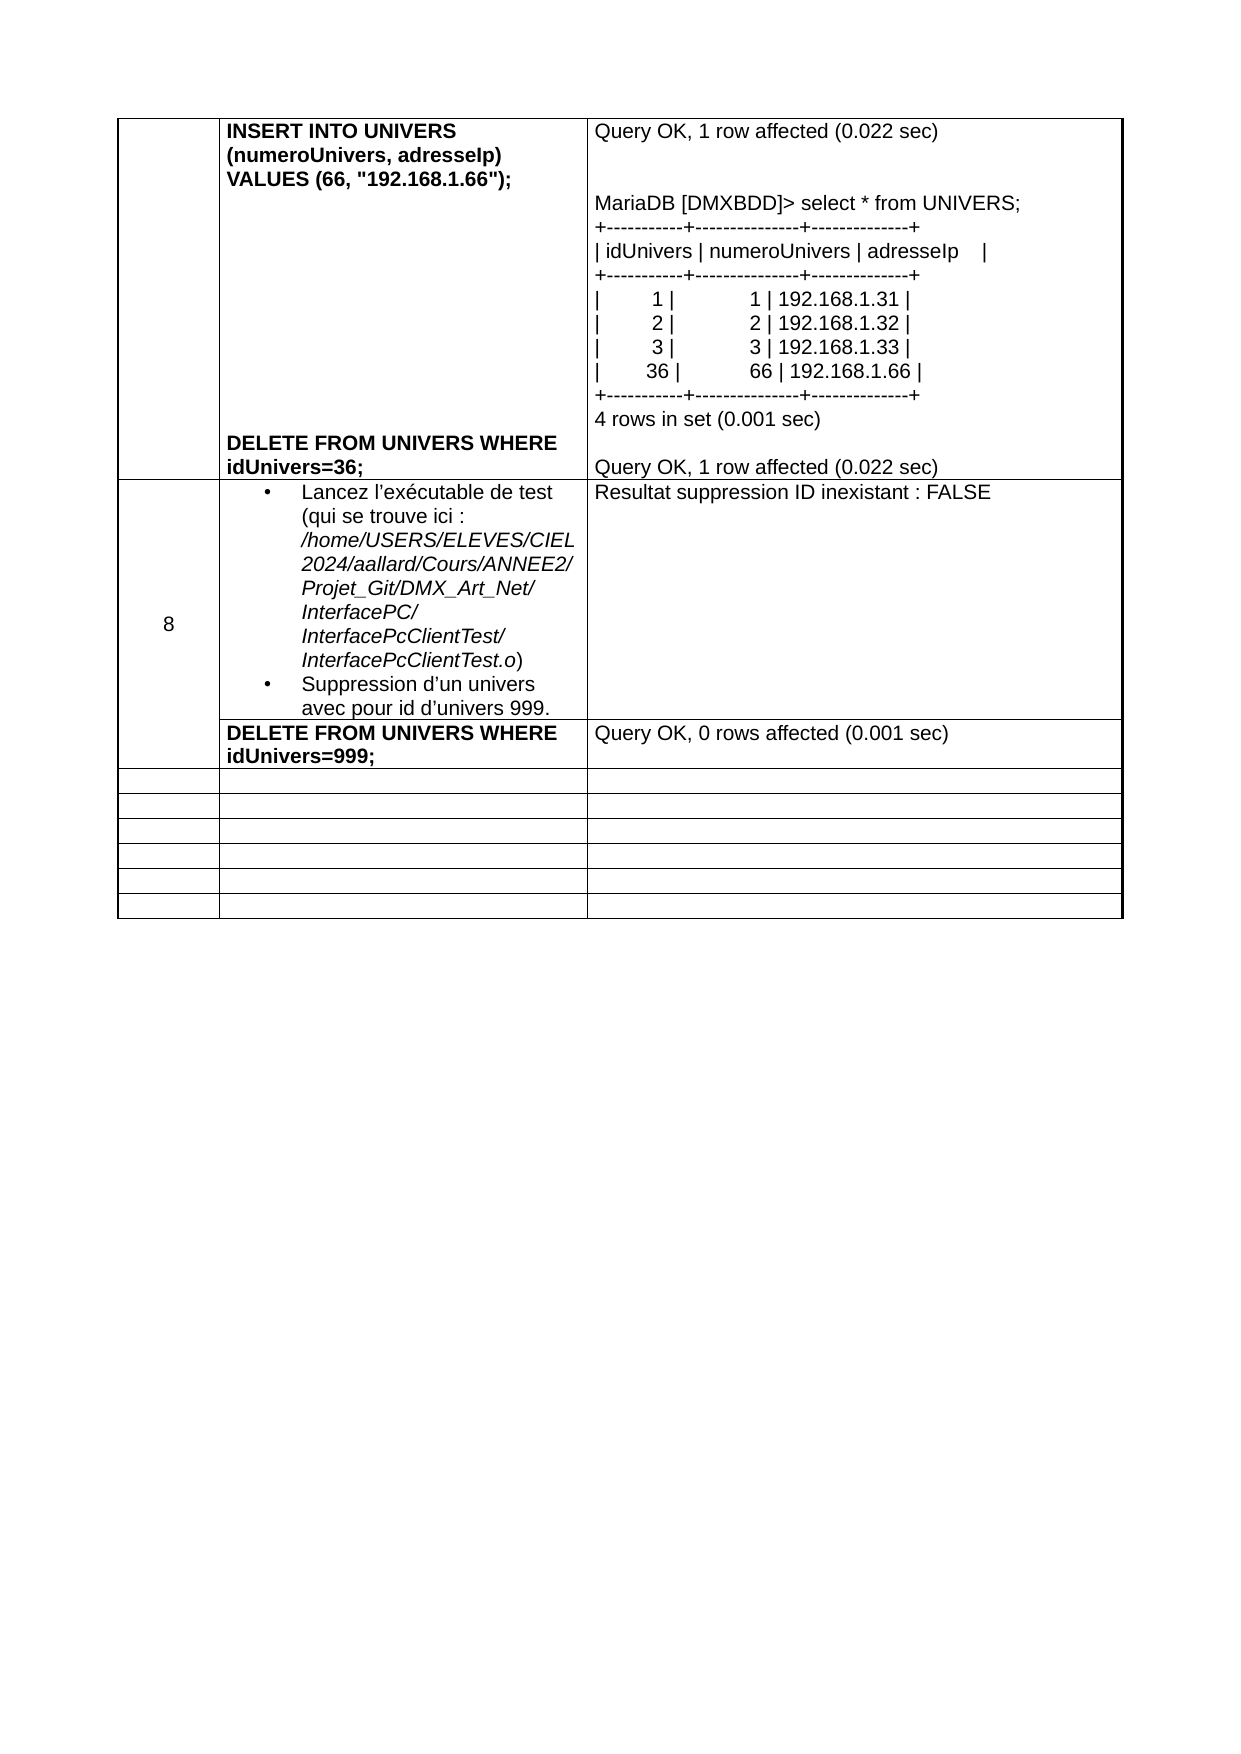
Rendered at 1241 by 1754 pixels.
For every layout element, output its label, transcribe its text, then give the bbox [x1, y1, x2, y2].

table_cell INSERT INTO UNIVERS (numeroUnivers, adresseIp) VALUES (66, "192.168.1.66"); DELETE FROM UNIVERS WHERE idUnivers=36; [220, 119, 587, 478]
table_cell [588, 769, 1121, 793]
table_cell [119, 794, 219, 818]
table_cell [119, 819, 219, 843]
table_cell [220, 794, 587, 818]
table_cell [588, 844, 1121, 868]
table_cell [588, 894, 1121, 918]
table_cell [220, 819, 587, 843]
table_cell Resultat suppression ID inexistant : FALSE [588, 480, 1121, 719]
table_cell [119, 869, 219, 893]
table_cell Query OK, 1 row affected (0.022 sec) MariaDB [DMXBDD]> select * from UNIVERS; +-----------+---------------+--------------+ | idUnivers | numeroUnivers | adresseIp | +-----------+---------------+--------------+ | 1 | 1 | 192.168.1.31 | | 2 | 2 | 192.168.1.32 | | 3 | 3 | 192.168.1.33 | | 36 | 66 | 192.168.1.66 | +-----------+---------------+--------------+ 4 rows in set (0.001 sec) Query OK, 1 row affected (0.022 sec) [588, 119, 1121, 478]
table_cell [588, 819, 1121, 843]
table_cell Query OK, 0 rows affected (0.001 sec) [588, 720, 1121, 768]
table_cell [119, 769, 219, 793]
table_cell [119, 894, 219, 918]
table_cell DELETE FROM UNIVERS WHERE idUnivers=999; [220, 720, 587, 768]
table_cell [220, 844, 587, 868]
table_cell [220, 769, 587, 793]
table_cell [119, 844, 219, 868]
table_cell Lancez l’exécutable de test (qui se trouve ici : /home/USERS/ELEVES/CIEL2024/aallard/Cours/ANNEE2/Projet_Git/DMX_Art_Net/InterfacePC/InterfacePcClientTest/ InterfacePcClientTest.o) Suppression d’un univers avec pour id d’univers 999. [220, 480, 587, 719]
table_cell [588, 869, 1121, 893]
table_cell [220, 869, 587, 893]
table_cell [220, 894, 587, 918]
table_cell [588, 794, 1121, 818]
table_cell [119, 119, 219, 478]
table_cell 8 [119, 480, 219, 768]
